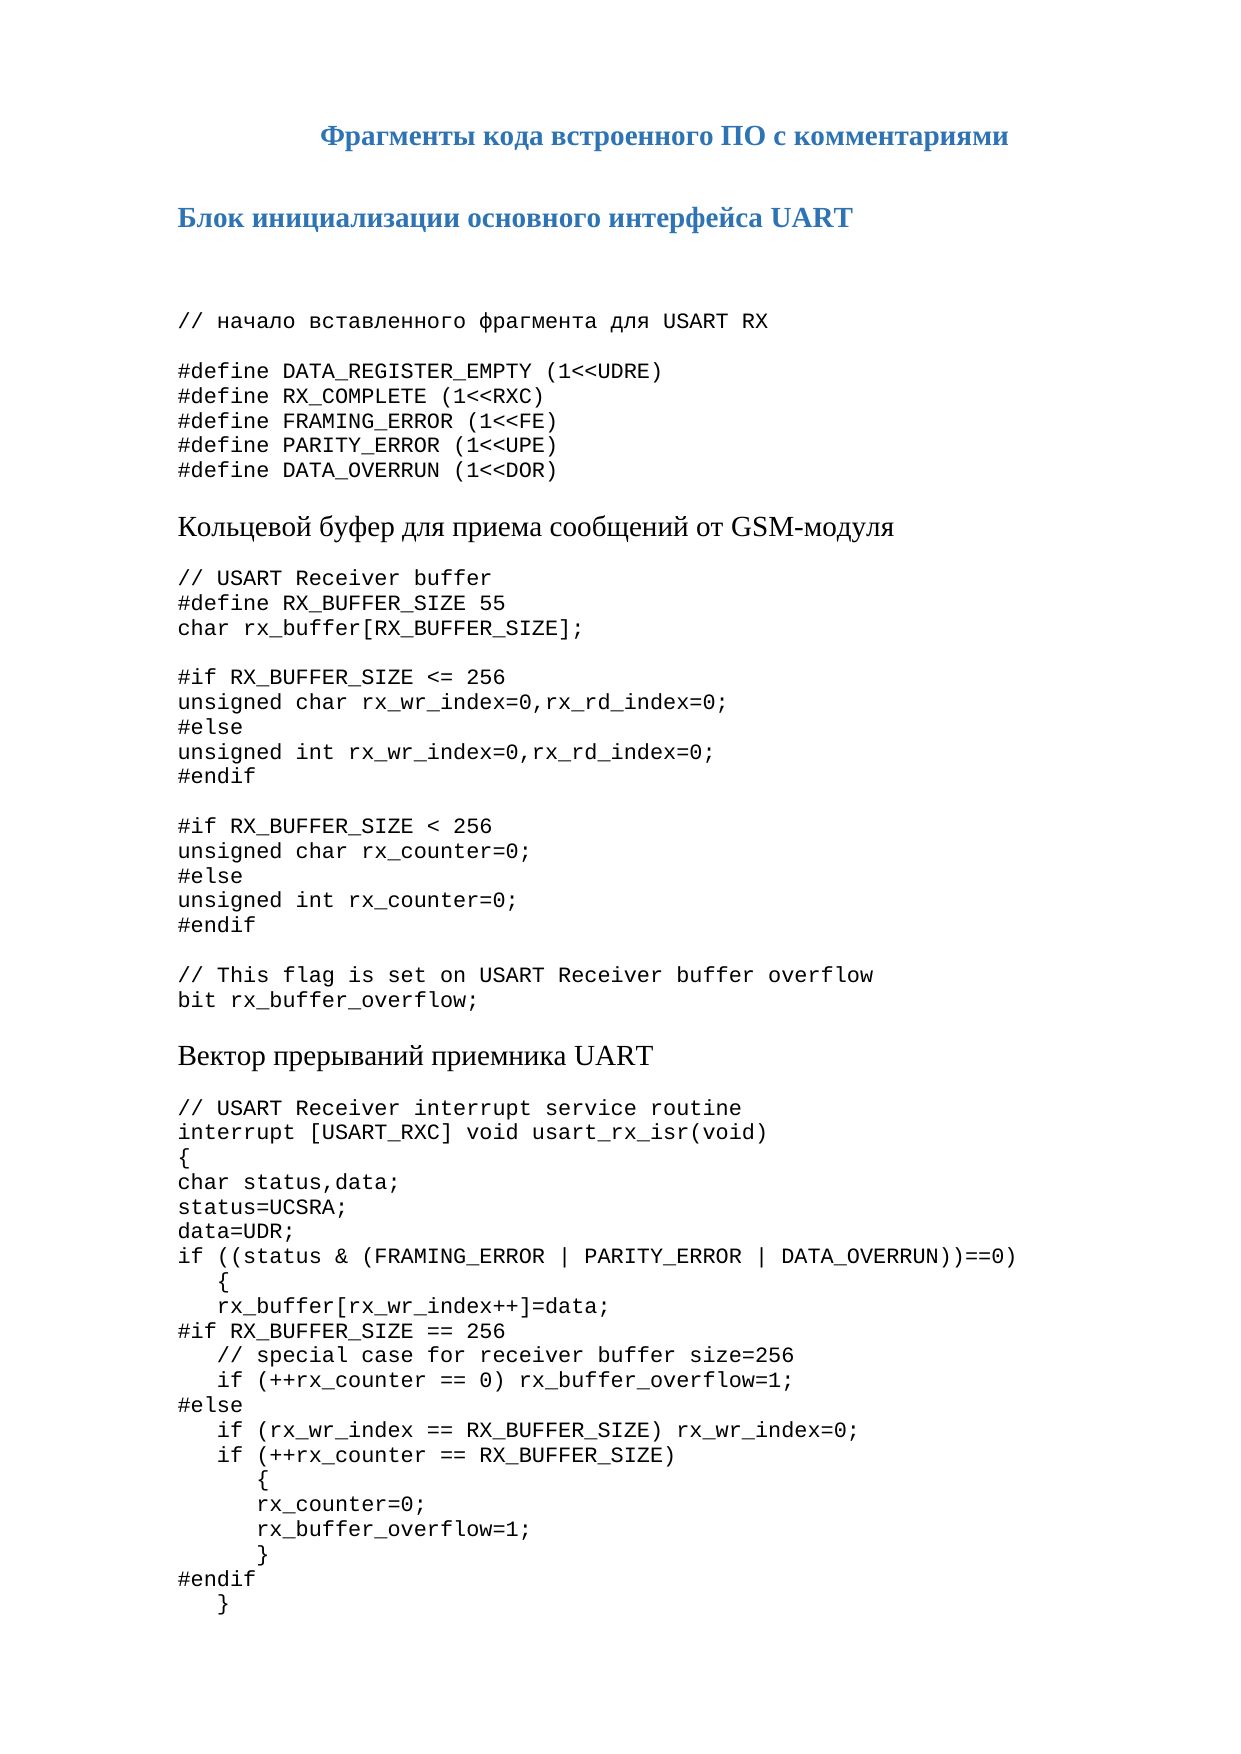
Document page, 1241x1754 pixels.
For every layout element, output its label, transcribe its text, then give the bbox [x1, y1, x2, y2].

text #endif [177, 766, 1152, 791]
text if ((status & (FRAMING_ERROR | PARITY_ERROR | DATA_OVERRUN))==0) [177, 1246, 1152, 1270]
text char status,data; [177, 1171, 1152, 1196]
text if (rx_wr_index == RX_BUFFER_SIZE) rx_wr_index=0; [177, 1419, 1152, 1444]
text // USART Receiver buffer [177, 567, 1152, 592]
subtitle Фрагменты кода встроенного ПО с комментариями [177, 118, 1152, 152]
text unsigned int rx_counter=0; [177, 890, 1152, 914]
text rx_buffer_overflow=1; [177, 1518, 1152, 1543]
text // USART Receiver interrupt service routine [177, 1097, 1152, 1122]
text if (++rx_counter == RX_BUFFER_SIZE) [177, 1444, 1152, 1469]
text #define RX_BUFFER_SIZE 55 [177, 592, 1152, 617]
text #else [177, 716, 1152, 741]
text bit rx_buffer_overflow; [177, 989, 1152, 1014]
text #if RX_BUFFER_SIZE <= 256 [177, 667, 1152, 691]
text unsigned int rx_wr_index=0,rx_rd_index=0; [177, 741, 1152, 766]
text rx_buffer[rx_wr_index++]=data; [177, 1295, 1152, 1320]
text unsigned char rx_wr_index=0,rx_rd_index=0; [177, 691, 1152, 716]
text } [177, 1543, 1152, 1568]
subtitle Блок инициализации основного интерфейса UART [177, 201, 1152, 234]
text rx_counter=0; [177, 1493, 1152, 1518]
text // special case for receiver buffer size=256 [177, 1345, 1152, 1369]
text #if RX_BUFFER_SIZE < 256 [177, 815, 1152, 840]
text #if RX_BUFFER_SIZE == 256 [177, 1320, 1152, 1345]
text #define PARITY_ERROR (1<<UPE) [177, 435, 1152, 459]
text Кольцевой буфер для приема сообщений от GSM-модуля [177, 509, 1152, 543]
text #endif [177, 1568, 1152, 1593]
text #else [177, 865, 1152, 890]
text { [177, 1270, 1152, 1295]
text #endif [177, 914, 1152, 939]
text #define FRAMING_ERROR (1<<FE) [177, 410, 1152, 435]
text char rx_buffer[RX_BUFFER_SIZE]; [177, 617, 1152, 642]
text // начало вставленного фрагмента для USART RX [177, 311, 1152, 336]
text #define DATA_OVERRUN (1<<DOR) [177, 459, 1152, 484]
text interrupt [USART_RXC] void usart_rx_isr(void) [177, 1122, 1152, 1146]
text { [177, 1469, 1152, 1493]
text data=UDR; [177, 1221, 1152, 1246]
text #define RX_COMPLETE (1<<RXC) [177, 385, 1152, 410]
text } [177, 1593, 1152, 1617]
text { [177, 1146, 1152, 1171]
text unsigned char rx_counter=0; [177, 840, 1152, 865]
text if (++rx_counter == 0) rx_buffer_overflow=1; [177, 1369, 1152, 1394]
text #else [177, 1394, 1152, 1419]
text Вектор прерываний приемника UART [177, 1038, 1152, 1072]
text // This flag is set on USART Receiver buffer overflow [177, 964, 1152, 989]
text status=UCSRA; [177, 1196, 1152, 1221]
text #define DATA_REGISTER_EMPTY (1<<UDRE) [177, 360, 1152, 385]
